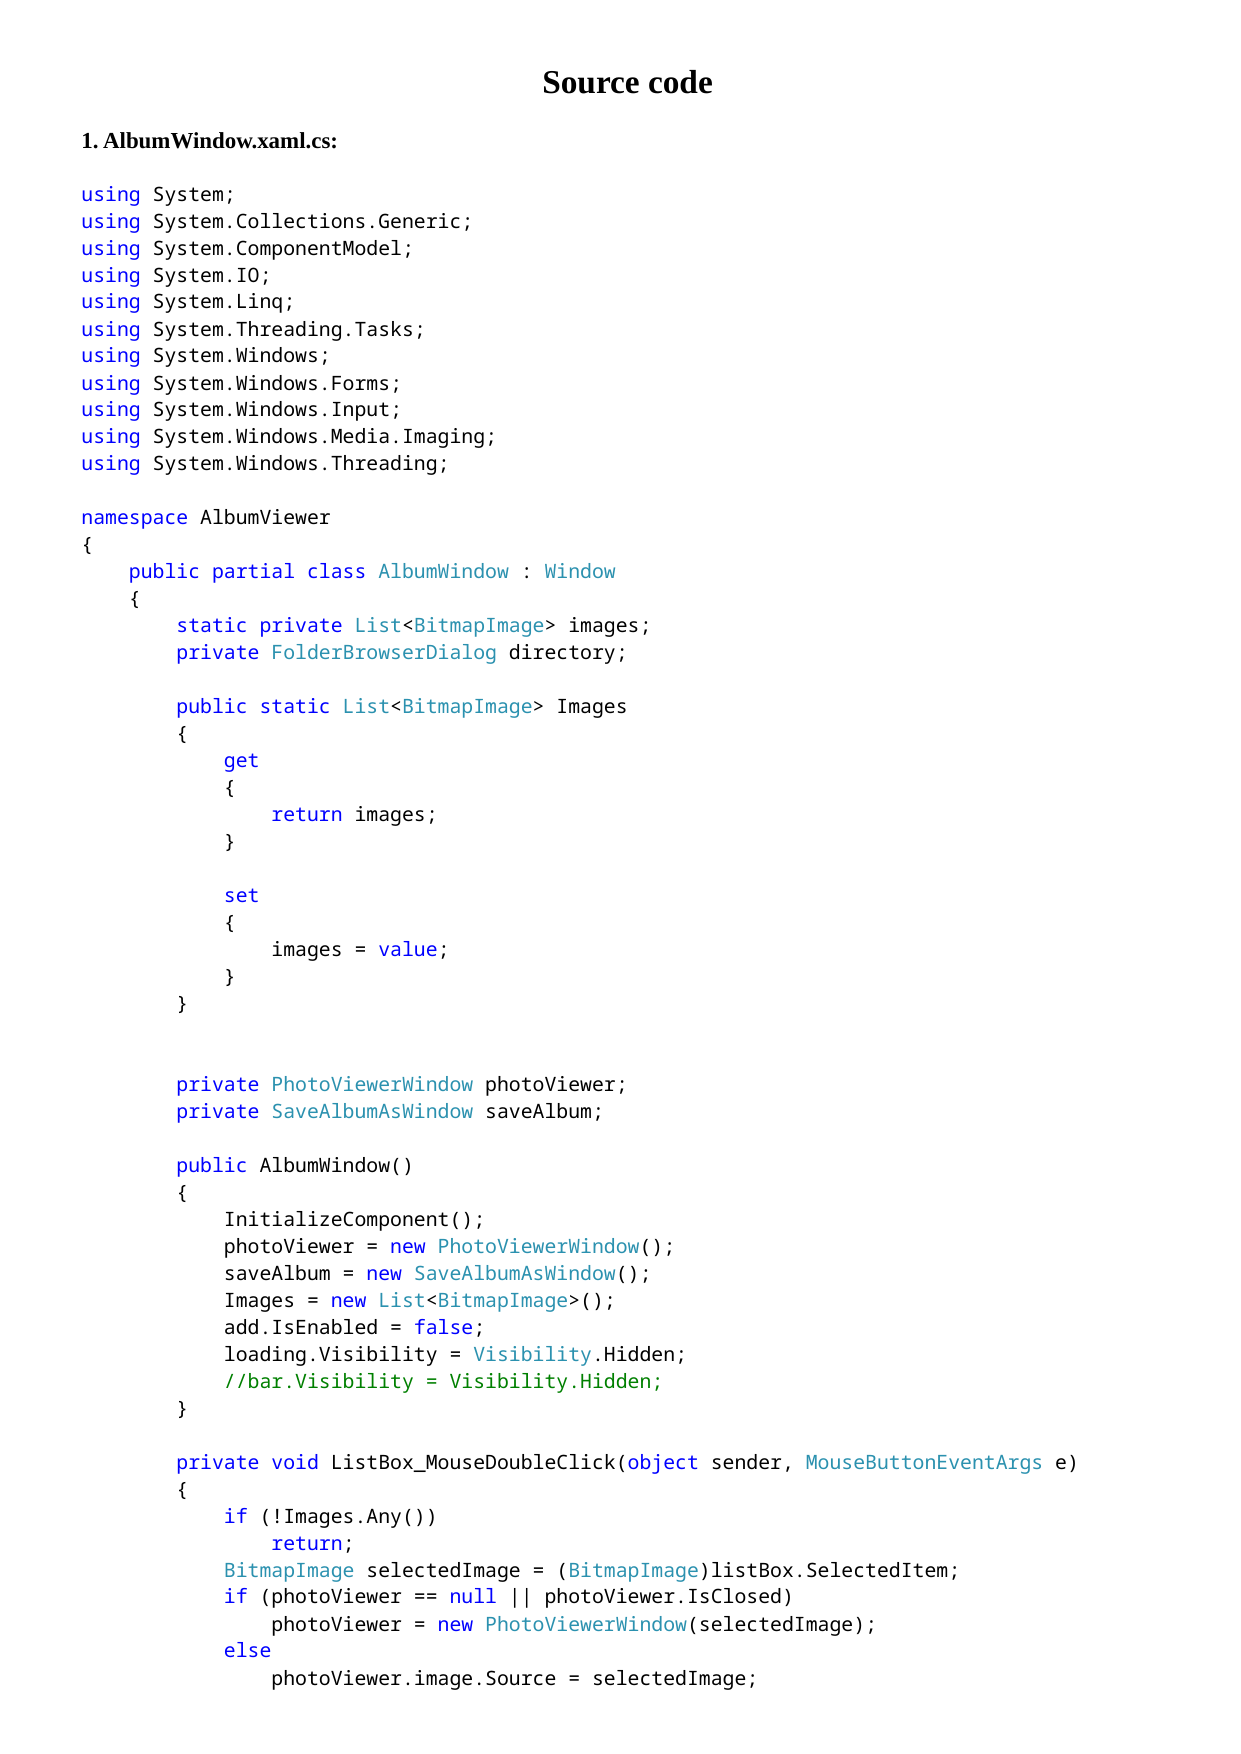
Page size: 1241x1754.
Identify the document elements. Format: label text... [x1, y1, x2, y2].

text using System.Windows.Input; [81, 396, 1173, 423]
text InitializeComponent(); [81, 1205, 1173, 1232]
text photoViewer = new PhotoViewerWindow(); [81, 1232, 1173, 1259]
text photoViewer.image.Source = selectedImage; [81, 1664, 1173, 1691]
text using System.Windows; [81, 342, 1173, 369]
text namespace AlbumViewer [81, 504, 1173, 531]
text BitmapImage selectedImage = (BitmapImage)listBox.SelectedItem; [81, 1556, 1173, 1583]
text } [81, 827, 1173, 854]
text public AlbumWindow() [81, 1151, 1173, 1178]
text using System.Collections.Generic; [81, 207, 1173, 234]
text { [81, 584, 1173, 612]
text { [81, 773, 1173, 800]
text using System.Linq; [81, 288, 1173, 315]
text using System.Windows.Media.Imaging; [81, 423, 1173, 450]
text using System.ComponentModel; [81, 234, 1173, 261]
text get [81, 746, 1173, 773]
text else [81, 1637, 1173, 1664]
text using System.Windows.Forms; [81, 369, 1173, 396]
text saveAlbum = new SaveAlbumAsWindow(); [81, 1259, 1173, 1286]
text public static List<BitmapImage> Images [81, 692, 1173, 719]
text private PhotoViewerWindow photoViewer; [81, 1070, 1173, 1097]
text loading.Visibility = Visibility.Hidden; [81, 1340, 1173, 1367]
text using System; [81, 180, 1173, 207]
text using System.Windows.Threading; [81, 450, 1173, 477]
text if (photoViewer == null || photoViewer.IsClosed) [81, 1583, 1173, 1610]
text private SaveAlbumAsWindow saveAlbum; [81, 1097, 1173, 1124]
text Images = new List<BitmapImage>(); [81, 1286, 1173, 1313]
text } [81, 962, 1173, 989]
text { [81, 1178, 1173, 1205]
text photoViewer = new PhotoViewerWindow(selectedImage); [81, 1610, 1173, 1637]
text add.IsEnabled = false; [81, 1313, 1173, 1340]
text { [81, 719, 1173, 746]
text { [81, 1475, 1173, 1502]
text images = value; [81, 935, 1173, 962]
text using System.IO; [81, 261, 1173, 288]
text //bar.Visibility = Visibility.Hidden; [81, 1367, 1173, 1394]
text } [81, 989, 1173, 1016]
text return images; [81, 800, 1173, 827]
text private FolderBrowserDialog directory; [81, 638, 1173, 666]
text public partial class AlbumWindow : Window [81, 558, 1173, 584]
text } [81, 1394, 1173, 1421]
text private void ListBox_MouseDoubleClick(object sender, MouseButtonEventArgs e) [81, 1448, 1173, 1475]
text { [81, 531, 1173, 558]
text { [81, 908, 1173, 935]
text 1. AlbumWindow.xaml.cs: [81, 127, 1173, 153]
text if (!Images.Any()) [81, 1502, 1173, 1529]
text static private List<BitmapImage> images; [81, 612, 1173, 638]
text Source code [81, 62, 1173, 101]
text using System.Threading.Tasks; [81, 315, 1173, 342]
text set [81, 881, 1173, 908]
text return; [81, 1529, 1173, 1556]
